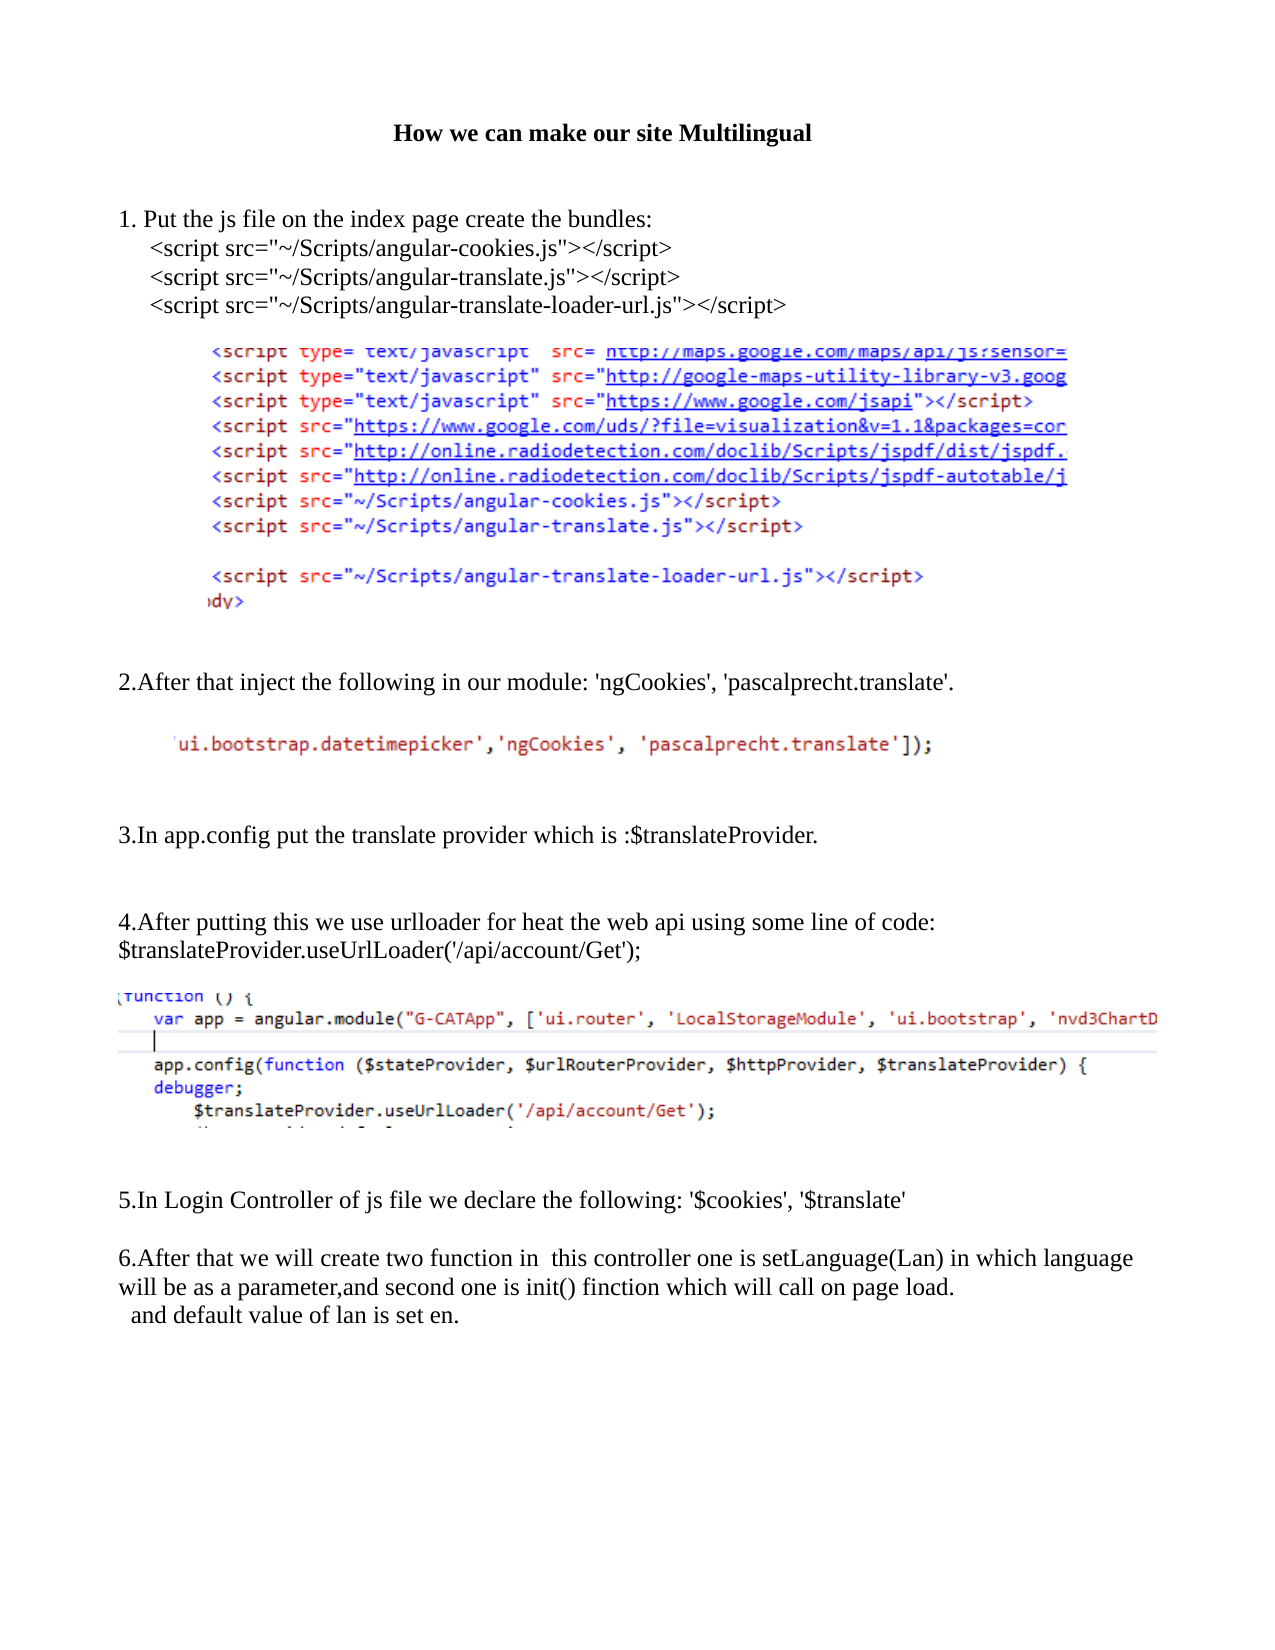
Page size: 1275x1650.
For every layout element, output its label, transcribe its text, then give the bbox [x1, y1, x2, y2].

text <script src="~/Scripts/angular-translate-loader-url.js"></script> [118, 291, 1157, 319]
text 5.In Login Controller of js file we declare the following: '$cookies', '$translate' [118, 1185, 1157, 1214]
text <script src="~/Scripts/angular-translate.js"></script> [118, 262, 1157, 291]
text <script src="~/Scripts/angular-cookies.js"></script> [118, 233, 1157, 262]
text and default value of lan is set en. [118, 1300, 1157, 1329]
picture [174, 724, 951, 764]
picture [207, 348, 1068, 609]
text 4.After putting this we use urlloader for heat the web api using some line of code: $translateProvider.useUrlLoader('/api/account/Get'); [118, 907, 1157, 964]
text 1. Put the js file on the index page create the bundles: [118, 204, 1157, 233]
text 6.After that we will create two function in this controller one is setLanguage(Lan) in which language will be as a parameter,and second one is init() finction which will call on page load. [118, 1243, 1157, 1300]
text How we can make our site Multilingual [118, 118, 1157, 147]
picture [118, 993, 1157, 1128]
text 3.In app.config put the translate provider which is :$translateProvider. [118, 821, 1157, 849]
text 2.After that inject the following in our module: 'ngCookies', 'pascalprecht.translate'. [118, 667, 1157, 695]
